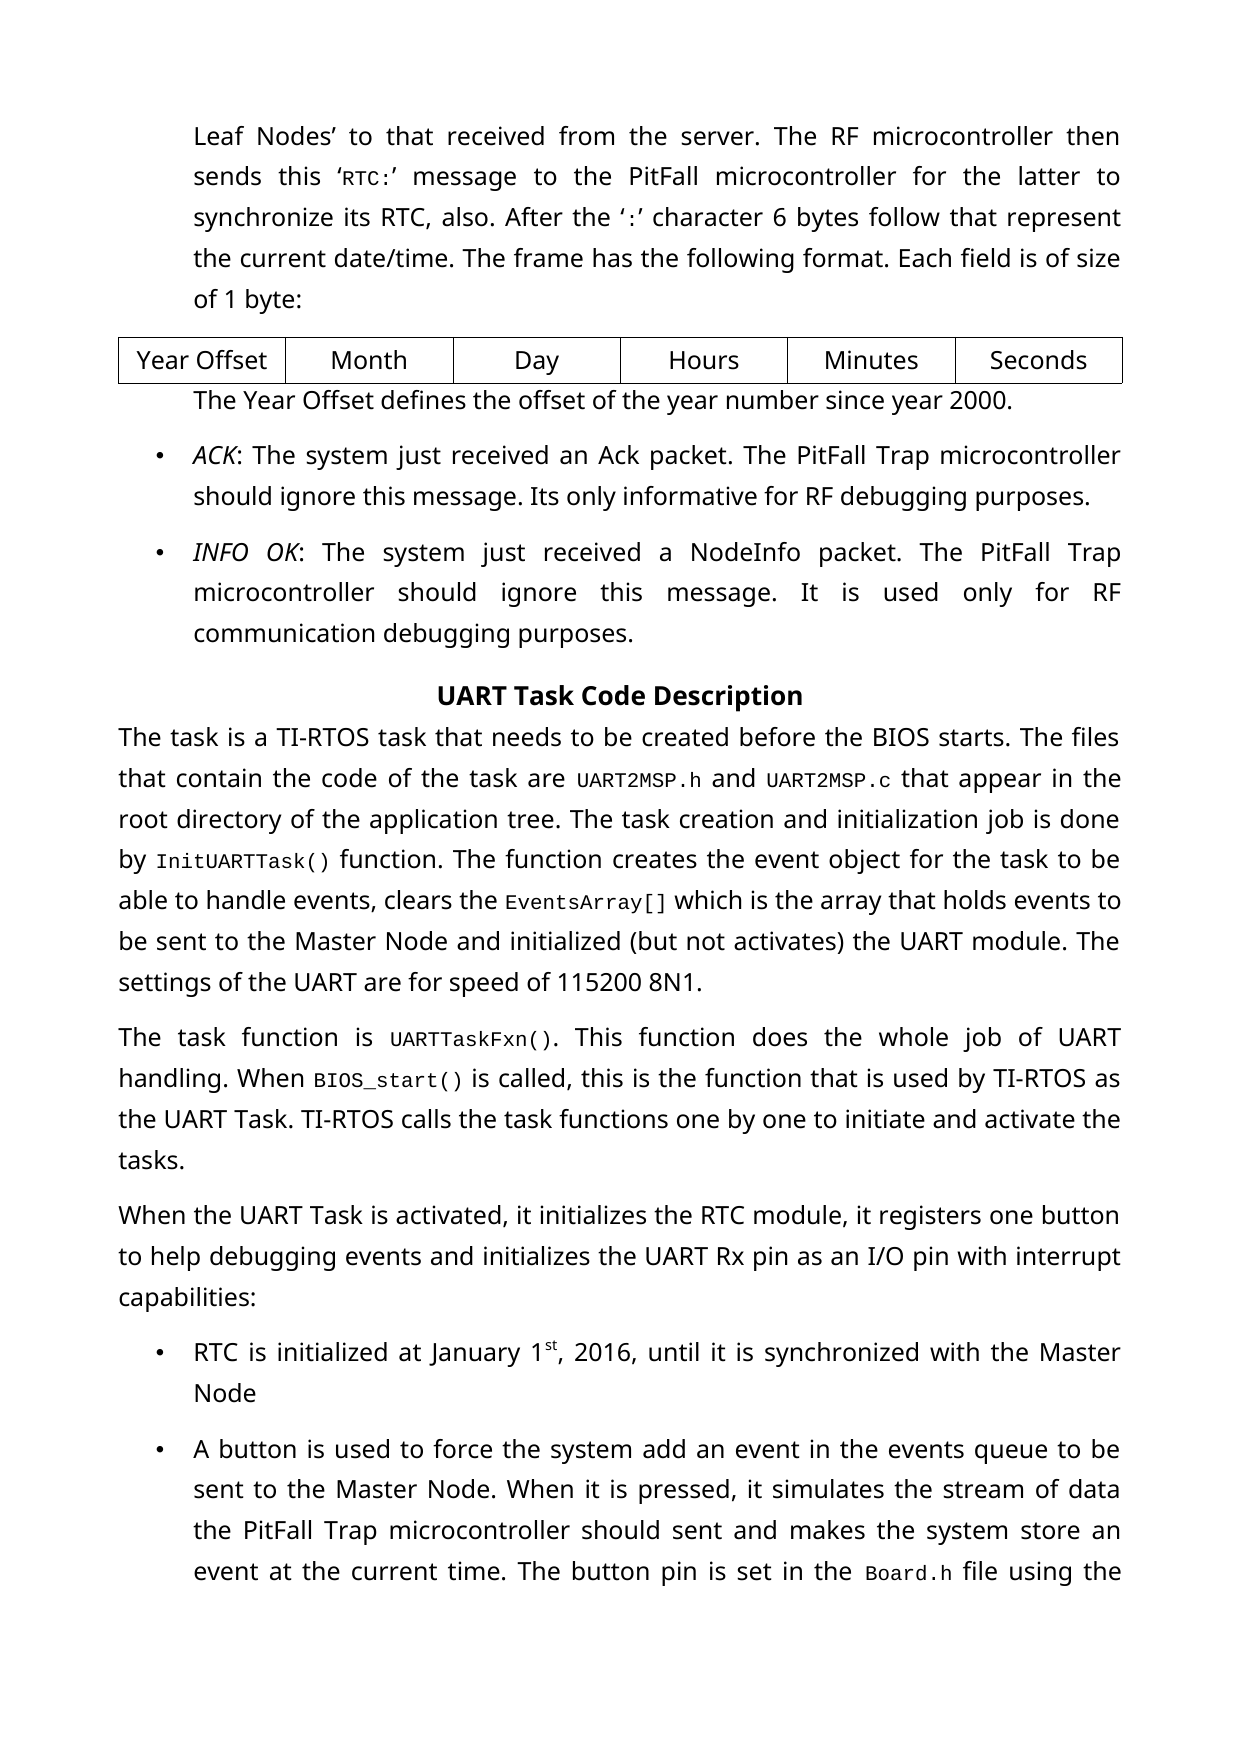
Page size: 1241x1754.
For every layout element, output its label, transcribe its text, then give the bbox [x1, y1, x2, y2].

text The task function is UARTTaskFxn(). This function does the whole job of UART handling. When BIOS_start() is called, this is the function that is used by TI-RTOS as the UART Task. TI-RTOS calls the task functions one by one to initiate and activate the tasks. [118, 1020, 1122, 1177]
text The task is a TI-RTOS task that needs to be created before the BIOS starts. The files that contain the code of the task are UART2MSP.h and UART2MSP.c that appear in the root directory of the application tree. The task creation and initialization job is done by InitUARTTask() function. The function creates the event object for the task to be able to handle events, clears the EventsArray[] which is the array that holds events to be sent to the Master Node and initialized (but not activates) the UART module. The settings of the UART are for speed of 115200 8N1. [118, 719, 1122, 999]
subtitle UART Task Code Description [118, 678, 1122, 713]
list A button is used to force the system add an event in the events queue to be sent to the Master Node. When it is pressed, it simulates the stream of data the PitFall Trap microcontroller should sent and makes the system store an event at the current time. The button pin is set in the Board.h file using the [156, 1431, 1122, 1588]
list ACK: The system just received an Ack packet. The PitFall Trap microcontroller should ignore this message. Its only informative for RF debugging purposes. [156, 438, 1122, 513]
table_header Hours [621, 338, 787, 382]
table_header Month [286, 338, 453, 382]
table_header Minutes [788, 338, 955, 382]
table_header Year Offset [119, 338, 285, 382]
table_header Seconds [956, 338, 1122, 382]
list INFO OK: The system just received a NodeInfo packet. The PitFall Trap microcontroller should ignore this message. It is used only for RF communication debugging purposes. [156, 534, 1122, 650]
list RTC is initialized at January 1st, 2016, until it is synchronized with the Master Node [156, 1335, 1122, 1410]
table_header Day [454, 338, 620, 382]
text When the UART Task is activated, it initializes the RTC module, it registers one button to help debugging events and initializes the UART Rx pin as an I/O pin with interrupt capabilities: [118, 1198, 1122, 1314]
list The Year Offset defines the offset of the year number since year 2000. [156, 384, 1122, 417]
list Leaf Nodes’ to that received from the server. The RF microcontroller then sends this ‘RTC:’ message to the PitFall microcontroller for the latter to synchronize its RTC, also. After the ‘:’ character 6 bytes follow that represent the current date/time. The frame has the following format. Each field is of size of 1 byte: [156, 118, 1122, 316]
